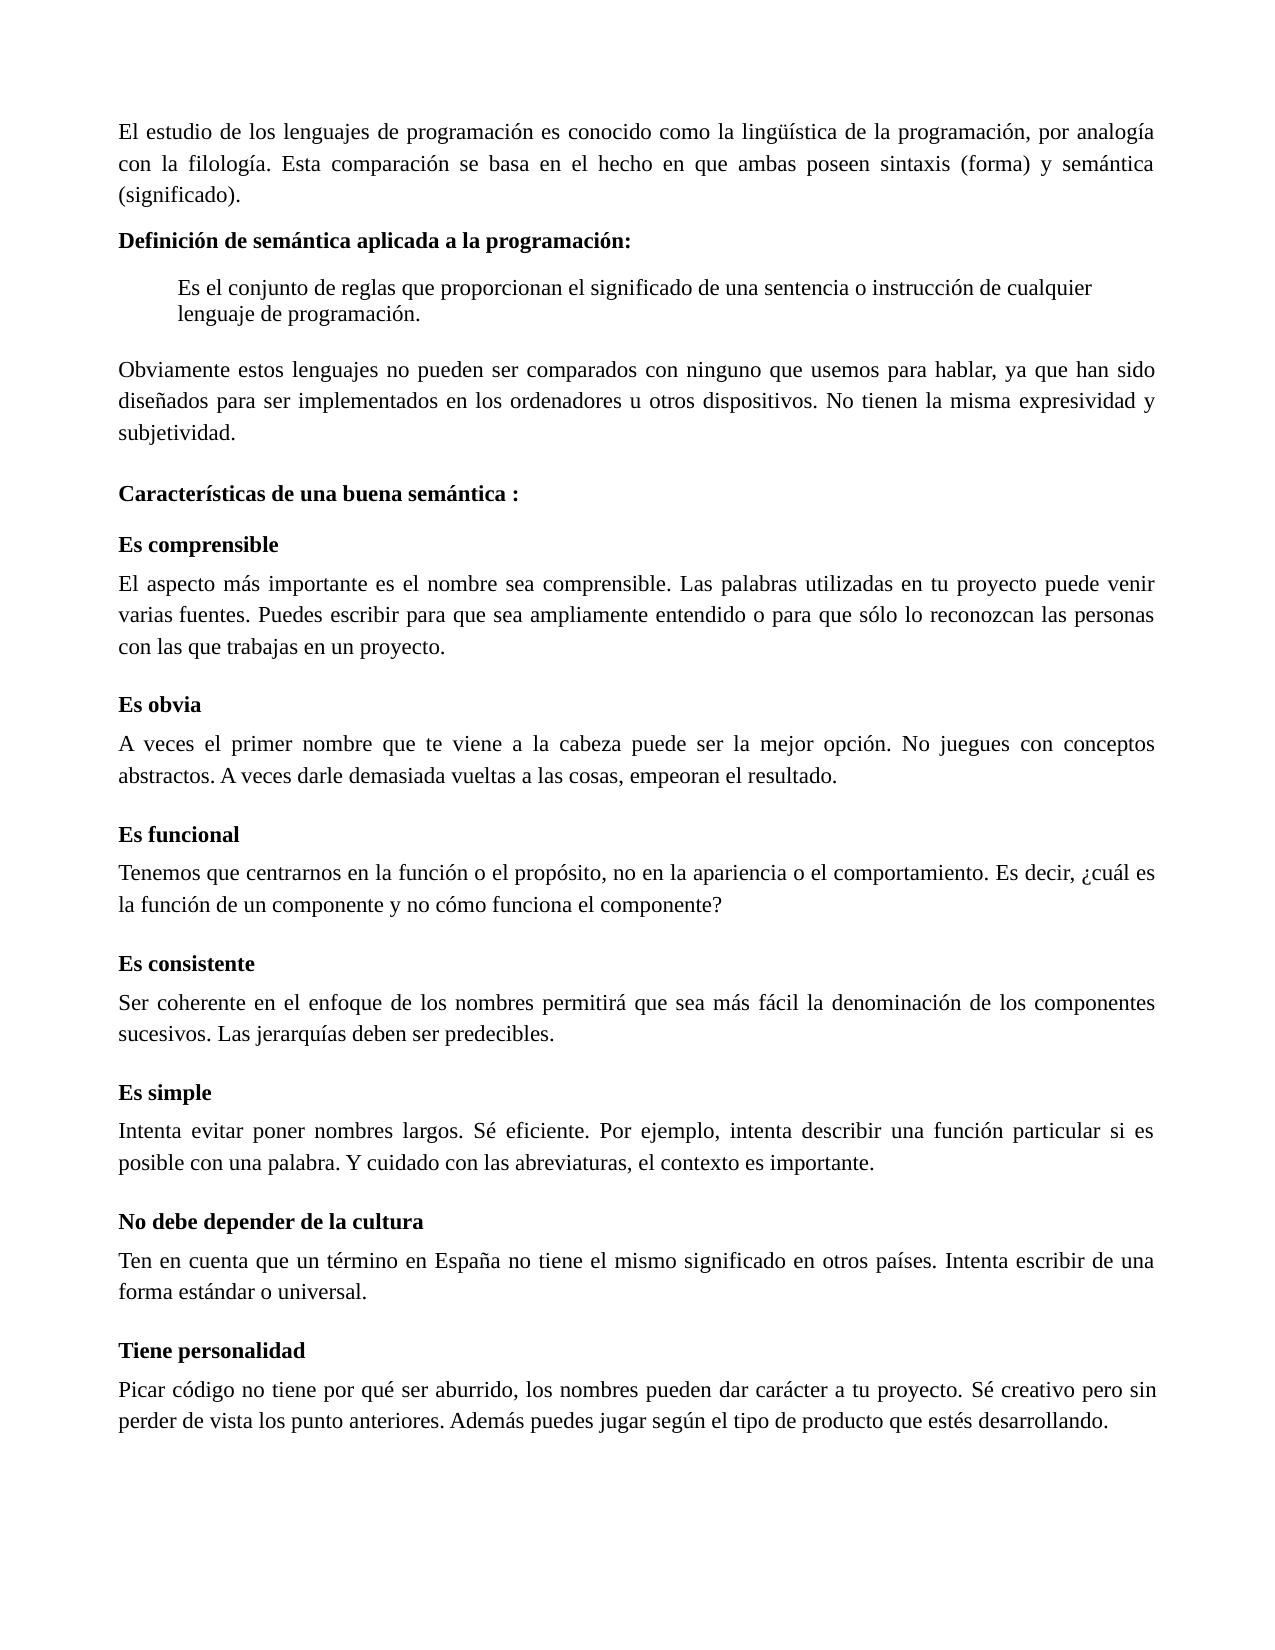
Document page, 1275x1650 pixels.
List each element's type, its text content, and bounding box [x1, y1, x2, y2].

text A veces el primer nombre que te viene a la cabeza puede ser la mejor opción. No juegues con conceptos abstractos. A veces darle demasiada vueltas a las cosas, empeoran el resultado. [118, 730, 1157, 788]
subtitle Es consistente [118, 950, 1157, 976]
text El aspecto más importante es el nombre sea comprensible. Las palabras utilizadas en tu proyecto puede venir varias fuentes. Puedes escribir para que sea ampliamente entendido o para que sólo lo reconozcan las personas con las que trabajas en un proyecto. [118, 570, 1157, 659]
text Obviamente estos lenguajes no pueden ser comparados con ninguno que usemos para hablar, ya que han sido diseñados para ser implementados en los ordenadores u otros dispositivos. No tienen la misma expresividad y subjetividad. [118, 356, 1157, 445]
subtitle Es comprensible [118, 531, 1157, 557]
subtitle Es simple [118, 1079, 1157, 1105]
subtitle Es obvia [118, 692, 1157, 718]
text Ten en cuenta que un término en España no tiene el mismo significado en otros países. Intenta escribir de una forma estándar o universal. [118, 1247, 1157, 1304]
subtitle Es funcional [118, 821, 1157, 847]
text Definición de semántica aplicada a la programación: [118, 227, 1157, 254]
text Picar código no tiene por qué ser aburrido, los nombres pueden dar carácter a tu proyecto. Sé creativo pero sin perder de vista los punto anteriores. Además puedes jugar según el tipo de producto que estés desarrollando. [118, 1376, 1157, 1434]
subtitle No debe depender de la cultura [118, 1208, 1157, 1234]
text Tenemos que centrarnos en la función o el propósito, no en la apariencia o el comportamiento. Es decir, ¿cuál es la función de un componente y no cómo funciona el componente? [118, 859, 1157, 917]
subtitle Características de una buena semántica : [118, 479, 1157, 506]
text Intenta evitar poner nombres largos. Sé eficiente. Por ejemplo, intenta describir una función particular si es posible con una palabra. Y cuidado con las abreviaturas, el contexto es importante. [118, 1118, 1157, 1176]
text Es el conjunto de reglas que proporcionan el significado de una sentencia o instrucción de cualquier lenguaje de programación. [177, 273, 1098, 326]
text Ser coherente en el enfoque de los nombres permitirá que sea más fácil la denominación de los componentes sucesivos. Las jerarquías deben ser predecibles. [118, 988, 1157, 1046]
text El estudio de los lenguajes de programación es conocido como la lingüística de la programación, por analogía con la filología. Esta comparación se basa en el hecho en que ambas poseen sintaxis (forma) y semántica (significado). [118, 118, 1157, 208]
subtitle Tiene personalidad [118, 1337, 1157, 1363]
